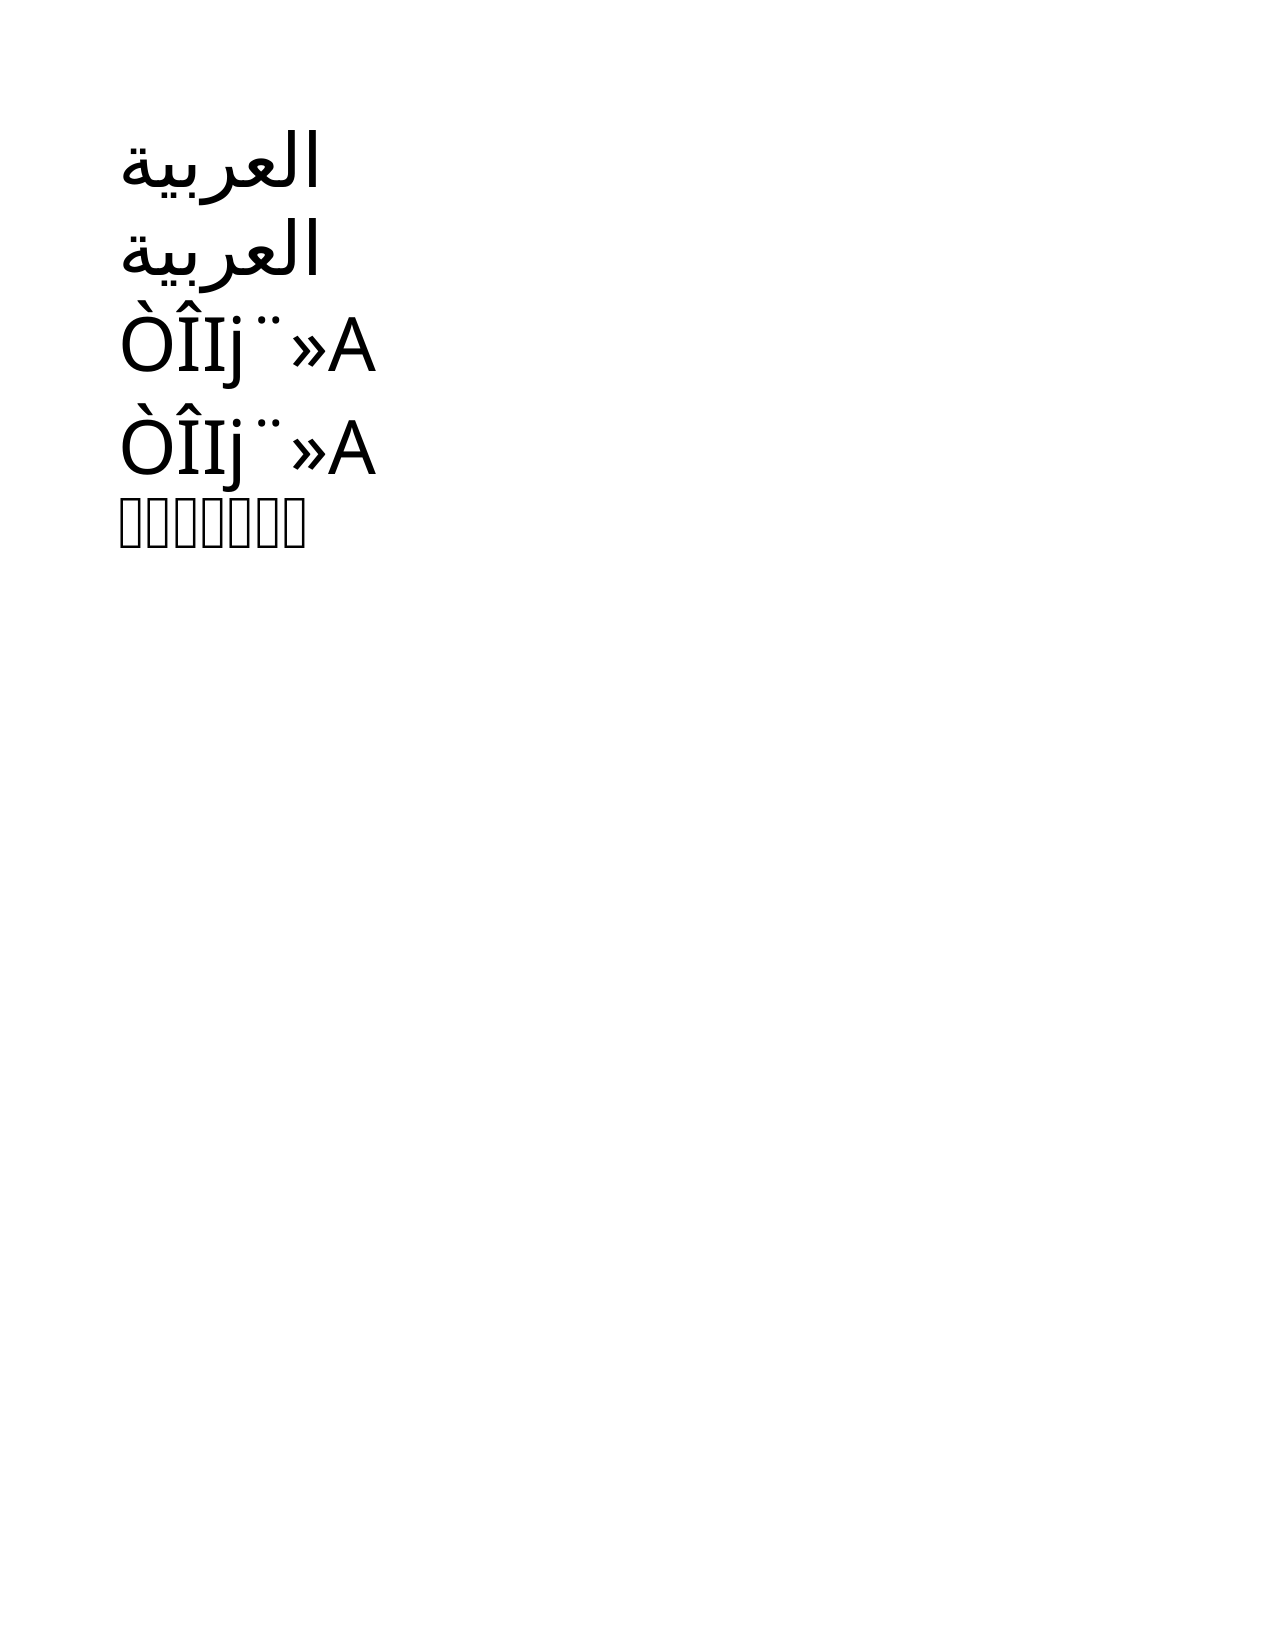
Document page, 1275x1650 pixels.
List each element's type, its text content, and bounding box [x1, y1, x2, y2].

text العربية [118, 205, 1157, 292]
text  [118, 496, 1157, 564]
text ÒÎIj¨»A [118, 394, 1157, 496]
text ÒÎIj¨»A [118, 292, 1157, 394]
text العربية [118, 118, 1157, 205]
